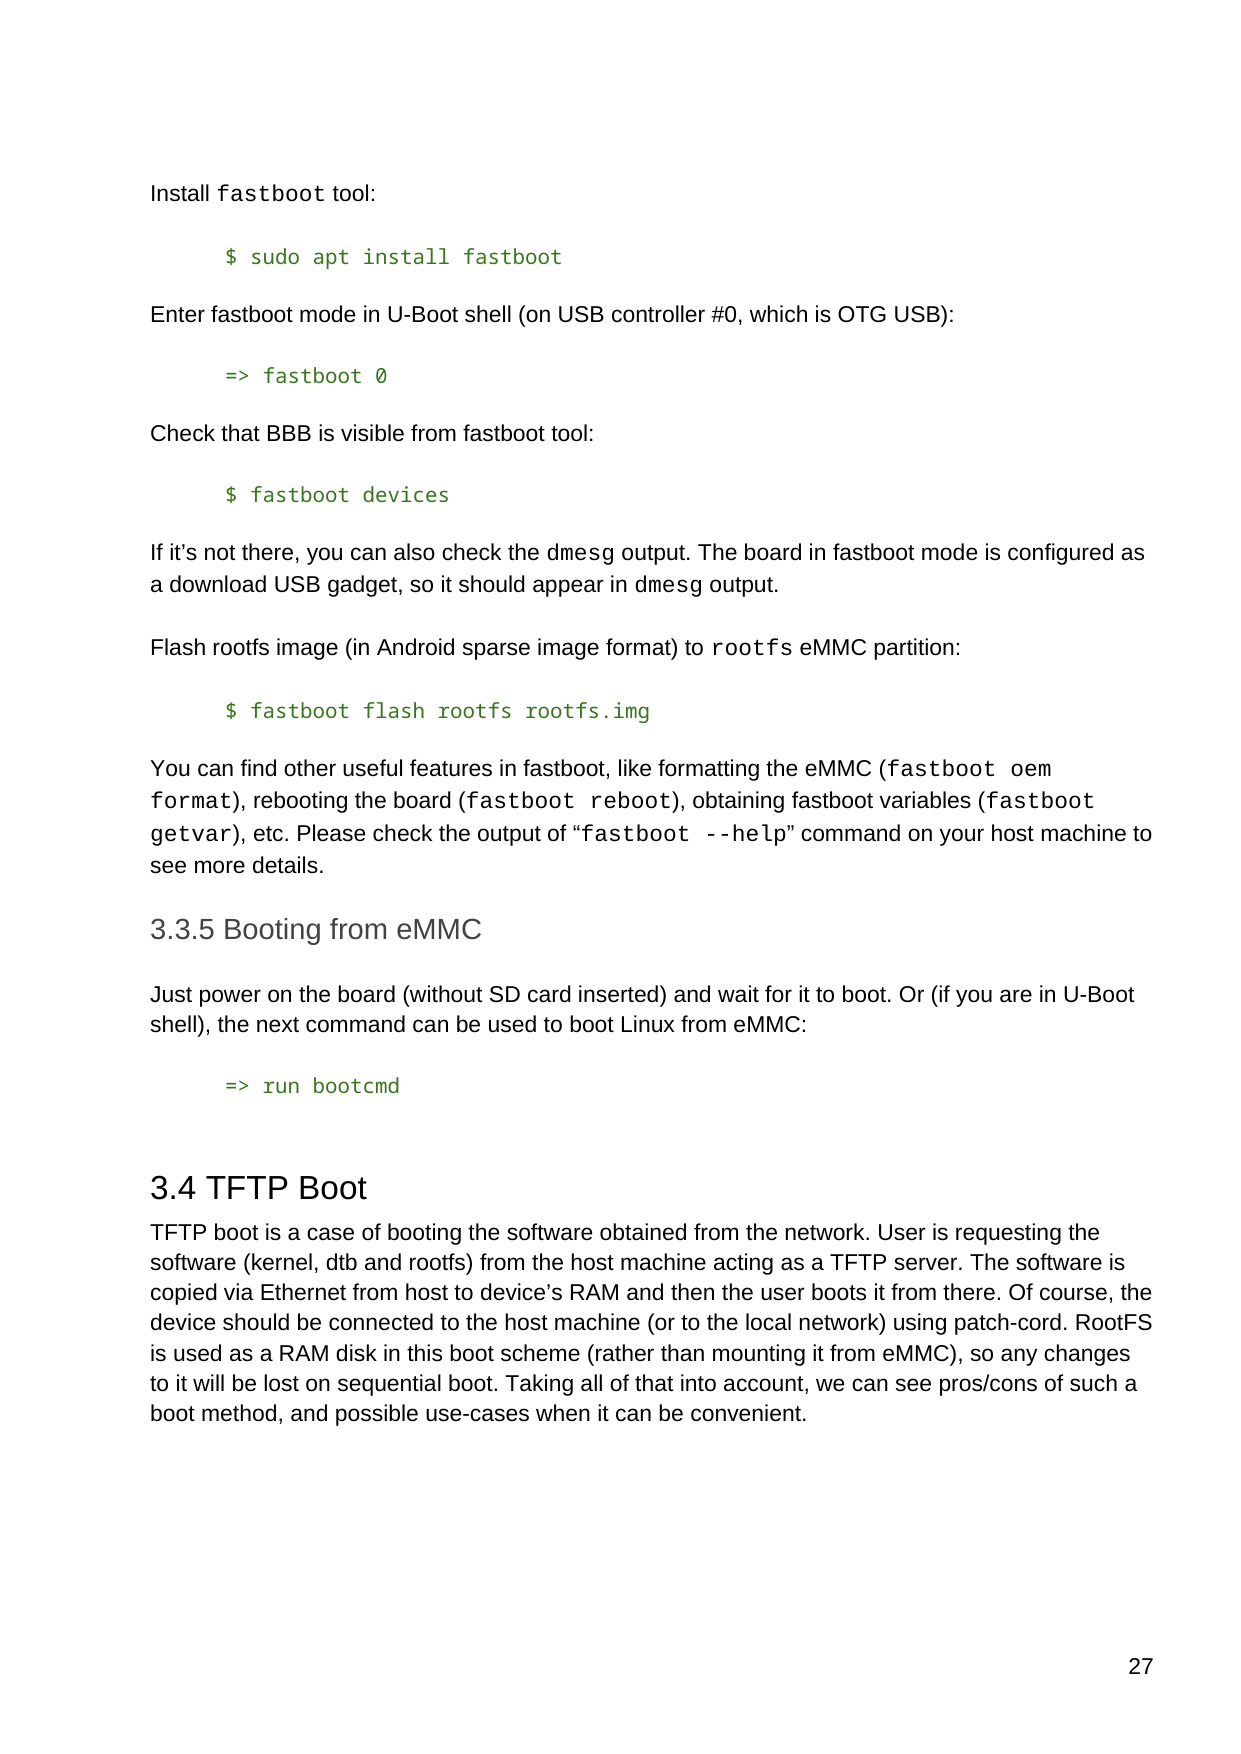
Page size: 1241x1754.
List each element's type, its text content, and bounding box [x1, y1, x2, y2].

subtitle $ sudo apt install fastboot [150, 242, 225, 271]
text TFTP boot is a case of booting the software obtained from the network. User is requesting the software (kernel, dtb and rootfs) from the host machine acting as a TFTP server. The software is copied via Ethernet from host to device’s RAM and then the user boots it from there. Of course, the device should be connected to the host machine (or to the local network) using patch-cord. RootFS is used as a RAM disk in this boot scheme (rather than mounting it from eMMC), so any changes to it will be lost on sequential boot. Taking all of that into account, we can see pros/cons of such a boot method, and possible use-cases when it can be convenient. [150, 1219, 1153, 1426]
subtitle => run bootcmd [150, 1072, 225, 1100]
subtitle => fastboot 0 [387, 361, 1153, 390]
text Enter fastboot mode in U-Boot shell (on USB controller #0, which is OTG USB): [150, 301, 1153, 327]
subtitle => fastboot 0 [150, 361, 225, 390]
text Just power on the board (without SD card inserted) and wait for it to boot. Or (if you are in U-Boot shell), the next command can be used to boot Linux from eMMC: [150, 981, 1153, 1037]
text You can find other useful features in fastboot, like formatting the eMMC (fastboot oem format), rebooting the board (fastboot reboot), obtaining fastboot variables (fastboot getvar), etc. Please check the output of “fastboot --help” command on your host machine to see more details. [150, 755, 1153, 878]
subtitle $ fastboot flash rootfs rootfs.img [650, 697, 1153, 725]
text Install fastboot tool: [150, 179, 1153, 208]
subtitle => run bootcmd [400, 1072, 1153, 1100]
subtitle $ fastboot devices [150, 480, 225, 509]
text 3.3.5 Booting from eMMC [150, 912, 1153, 946]
subtitle $ fastboot flash rootfs rootfs.img [150, 697, 225, 725]
text Check that BBB is visible from fastboot tool: [150, 420, 1153, 446]
text Flash rootfs image (in Android sparse image format) to rootfs eMMC partition: [150, 634, 1153, 662]
subtitle 3.4 TFTP Boot [150, 1168, 1153, 1206]
subtitle $ fastboot devices [450, 480, 1153, 509]
text If it’s not there, you can also check the dmesg output. The board in fastboot mode is configured as a download USB gadget, so it should appear in dmesg output. [150, 539, 1153, 599]
subtitle $ sudo apt install fastboot [562, 242, 1153, 271]
